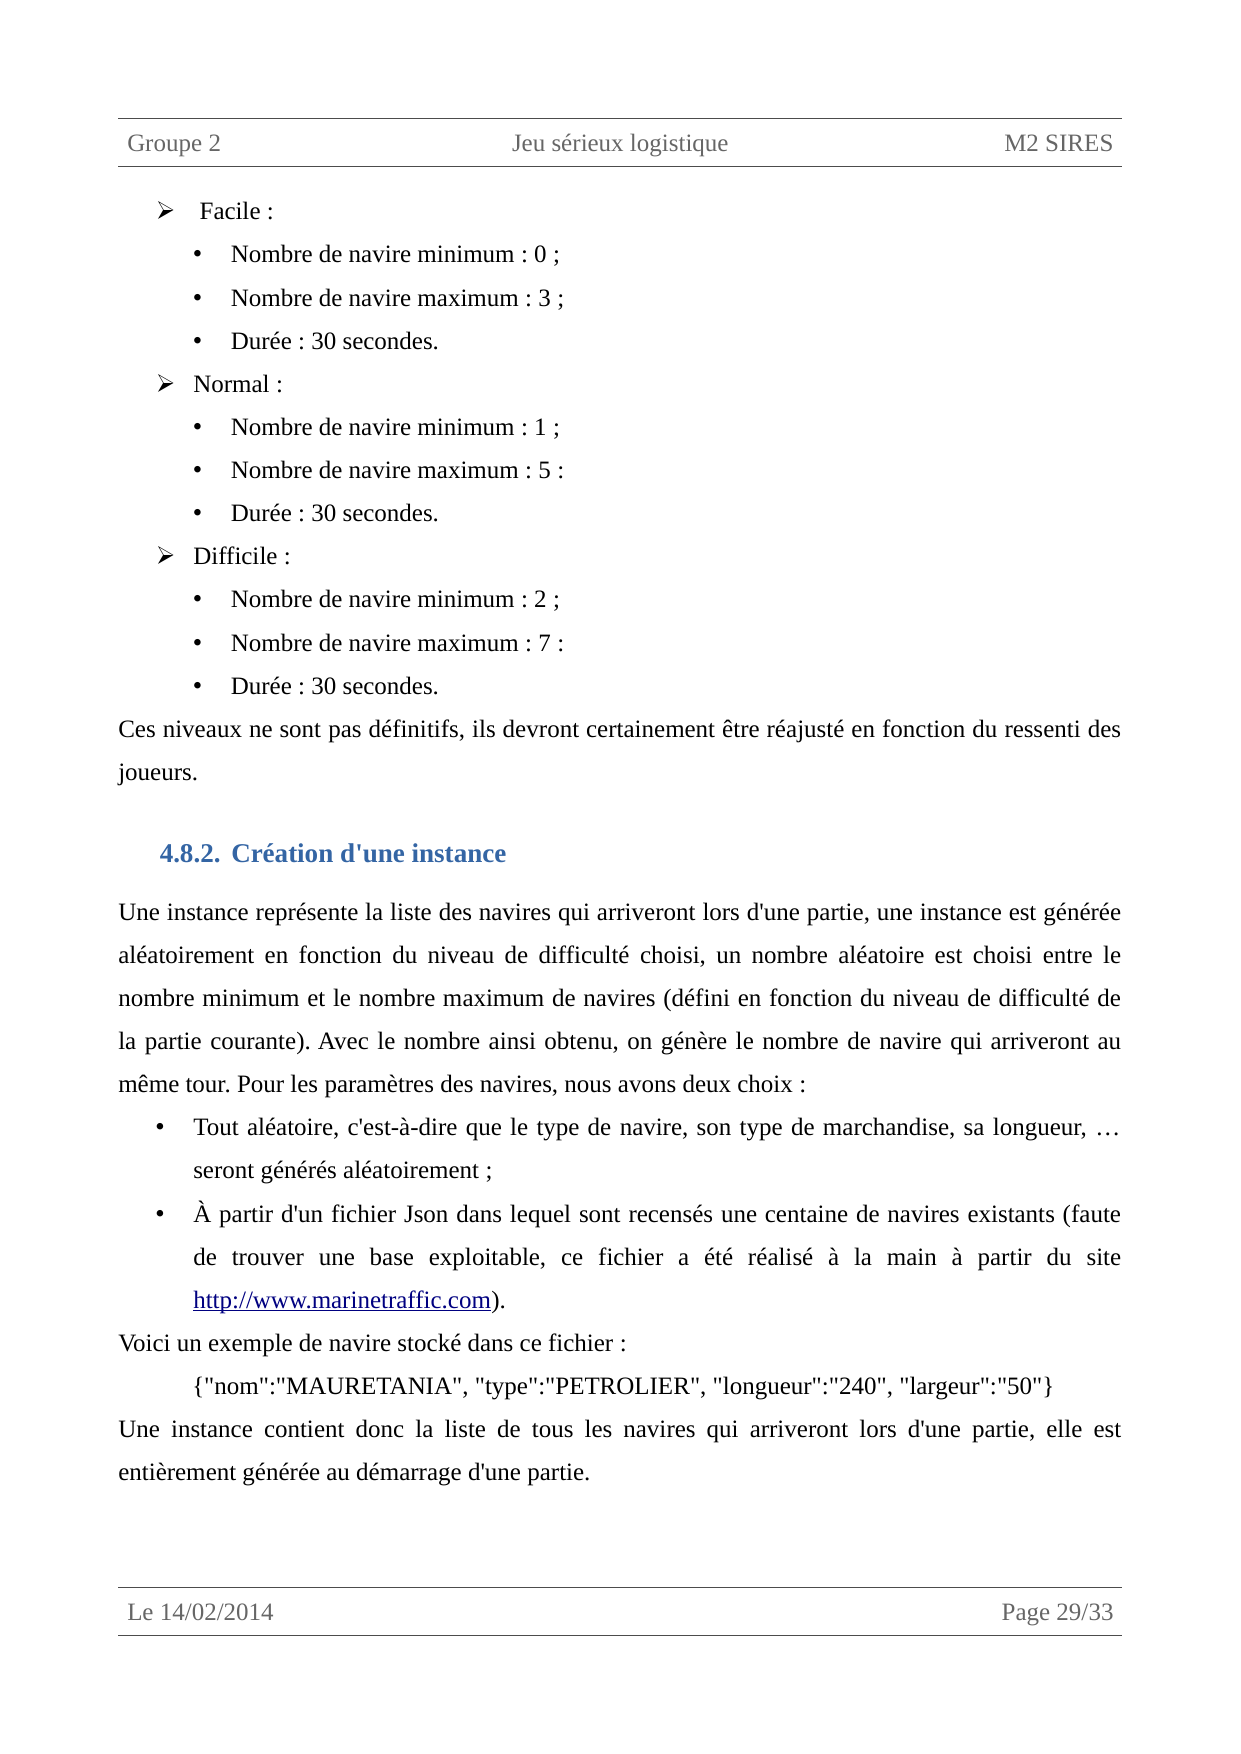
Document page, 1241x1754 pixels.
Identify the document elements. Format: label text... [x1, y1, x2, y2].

list Nombre de navire maximum : 3 ; [193, 283, 1122, 311]
subtitle Création d'une instance [157, 838, 1122, 869]
list Durée : 30 secondes. [193, 498, 1122, 527]
list À partir d'un fichier Json dans lequel sont recensés une centaine de navires existants (faute de trouver une base exploitable, ce fichier a été réalisé à la main à partir du site http://www.marinetraffic.com). [156, 1199, 1122, 1314]
list Durée : 30 secondes. [193, 671, 1122, 699]
text Une instance représente la liste des navires qui arriveront lors d'une partie, une instance est générée aléatoirement en fonction du niveau de difficulté choisi, un nombre aléatoire est choisi entre le nombre minimum et le nombre maximum de navires (défini en fonction du niveau de difficulté de la partie courante). Avec le nombre ainsi obtenu, on génère le nombre de navire qui arriveront au même tour. Pour les paramètres des navires, nous avons deux choix : [118, 897, 1122, 1098]
text Une instance contient donc la liste de tous les navires qui arriveront lors d'une partie, elle est entièrement générée au démarrage d'une partie. [118, 1414, 1122, 1486]
list Nombre de navire minimum : 0 ; [193, 239, 1122, 268]
text Voici un exemple de navire stocké dans ce fichier : [118, 1328, 1122, 1357]
text {"nom":"MAURETANIA", "type":"PETROLIER", "longueur":"240", "largeur":"50"} [118, 1371, 1122, 1400]
list Tout aléatoire, c'est-à-dire que le type de navire, son type de marchandise, sa longueur, … seront générés aléatoirement ; [156, 1112, 1122, 1184]
list Nombre de navire minimum : 1 ; [193, 412, 1122, 441]
list Nombre de navire maximum : 5 : [193, 455, 1122, 484]
list Normal : [156, 369, 1122, 398]
list Durée : 30 secondes. [193, 326, 1122, 354]
list Nombre de navire minimum : 2 ; [193, 584, 1122, 613]
text Ces niveaux ne sont pas définitifs, ils devront certainement être réajusté en fonction du ressenti des joueurs. [118, 714, 1122, 786]
list Facile : [156, 196, 1122, 225]
list Nombre de navire maximum : 7 : [193, 628, 1122, 656]
list Difficile : [156, 541, 1122, 570]
